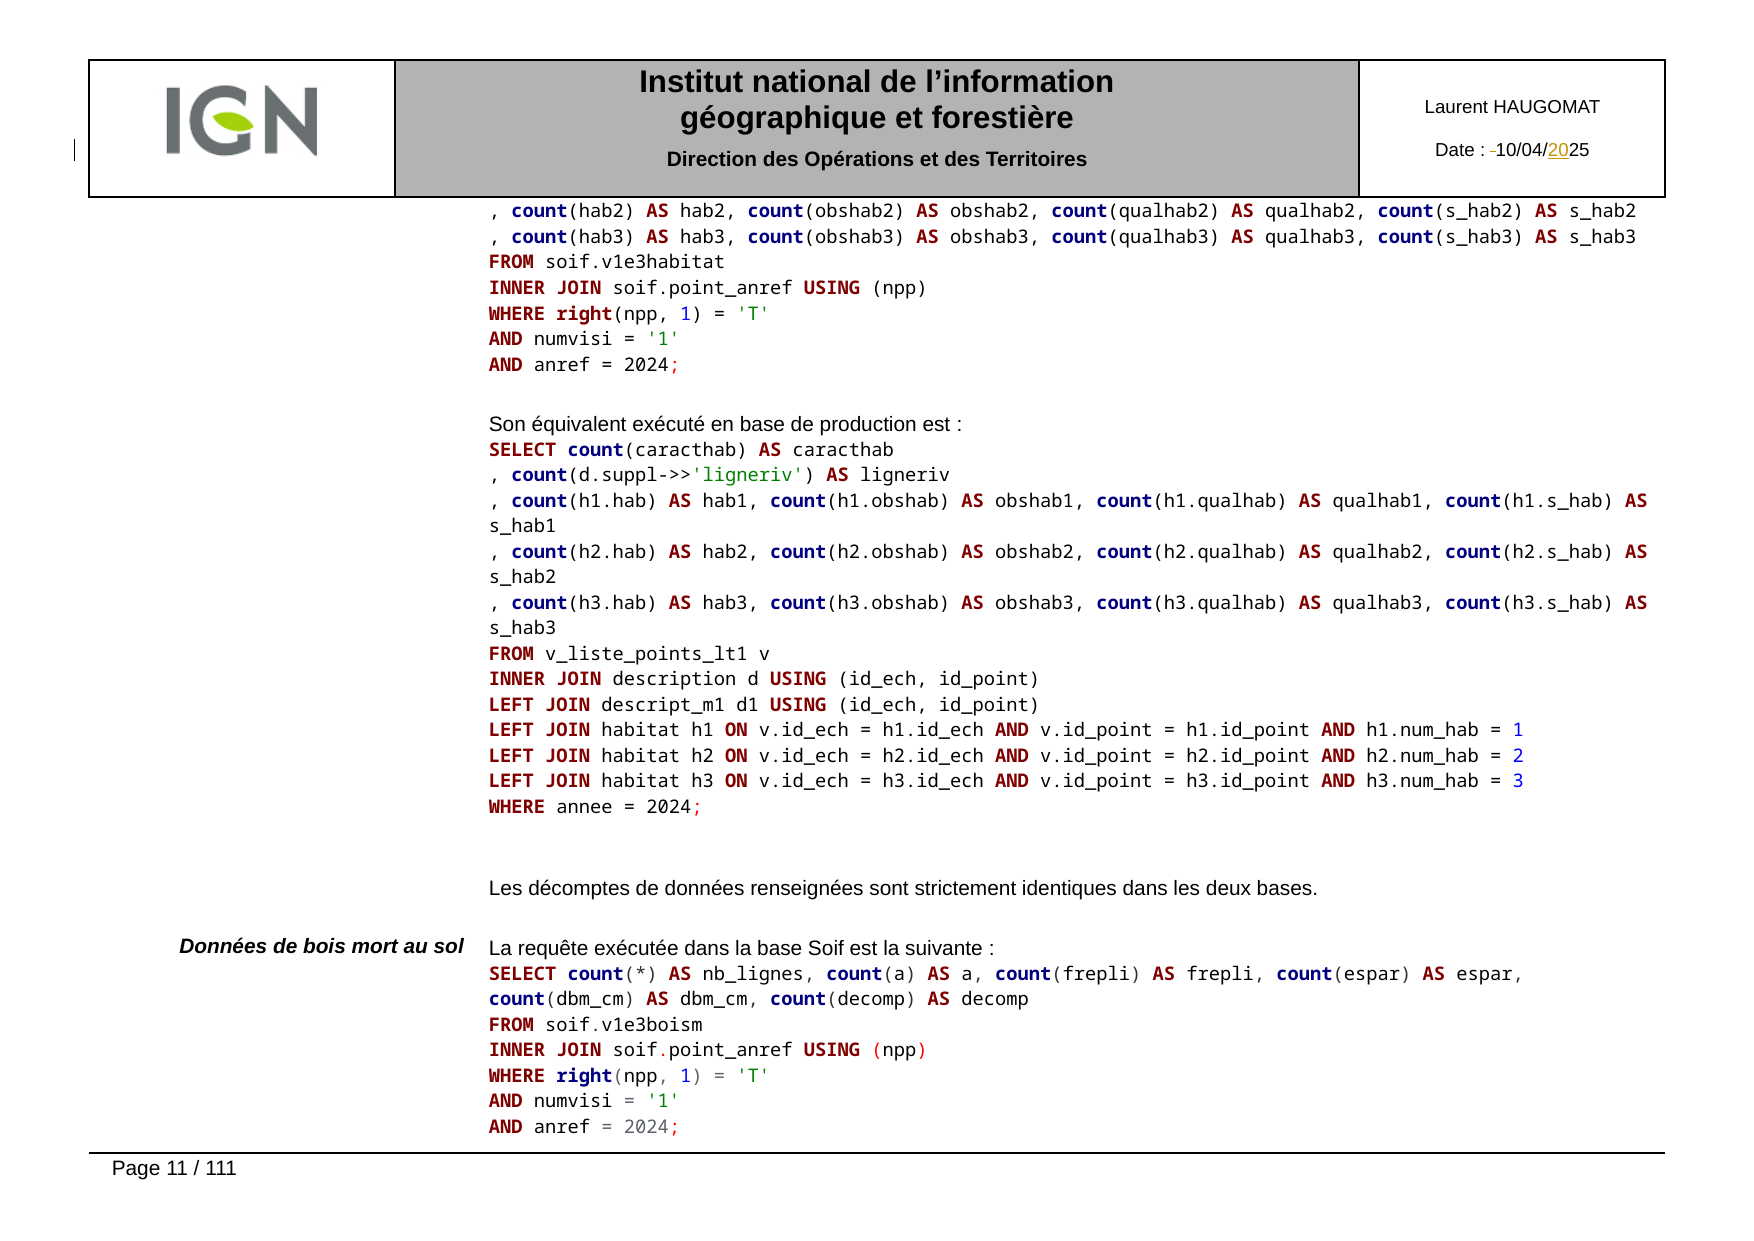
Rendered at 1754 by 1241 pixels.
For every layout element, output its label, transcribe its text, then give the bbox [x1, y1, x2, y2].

picture [141, 62, 343, 180]
table_cell , count(hab2) AS hab2, count(obshab2) AS obshab2, count(qualhab2) AS qualhab2, count(s_hab2) AS s_hab2 , count(hab3) AS hab3, count(obshab3) AS obshab3, count(qualhab3) AS qualhab3, count(s_hab3) AS s_hab3 FROM soif.v1e3habitat INNER JOIN soif.point_anref USING (npp) WHERE right(npp, 1) = 'T' AND numvisi = '1' AND anref = 2024; Son équivalent exécuté en base de production est : SELECT count(caracthab) AS caracthab , count(d.suppl->>'ligneriv') AS ligneriv , count(h1.hab) AS hab1, count(h1.obshab) AS obshab1, count(h1.qualhab) AS qualhab1, count(h1.s_hab) AS s_hab1 , count(h2.hab) AS hab2, count(h2.obshab) AS obshab2, count(h2.qualhab) AS qualhab2, count(h2.s_hab) AS s_hab2 , count(h3.hab) AS hab3, count(h3.obshab) AS obshab3, count(h3.qualhab) AS qualhab3, count(h3.s_hab) AS s_hab3 FROM v_liste_points_lt1 v INNER JOIN description d USING (id_ech, id_point) LEFT JOIN descript_m1 d1 USING (id_ech, id_point) LEFT JOIN habitat h1 ON v.id_ech = h1.id_ech AND v.id_point = h1.id_point AND h1.num_hab = 1 LEFT JOIN habitat h2 ON v.id_ech = h2.id_ech AND v.id_point = h2.id_point AND h2.num_hab = 2 LEFT JOIN habitat h3 ON v.id_ech = h3.id_ech AND v.id_point = h3.id_point AND h3.num_hab = 3 WHERE annee = 2024; Les décomptes de données renseignées sont strictement identiques dans les deux bases. [483, 198, 1665, 933]
table_cell La requête exécutée dans la base Soif est la suivante : SELECT count(*) AS nb_lignes, count(a) AS a, count(frepli) AS frepli, count(espar) AS espar, count(dbm_cm) AS dbm_cm, count(decomp) AS decomp FROM soif.v1e3boism INNER JOIN soif.point_anref USING (npp) WHERE right(npp, 1) = 'T' AND numvisi = '1' AND anref = 2024; [483, 933, 1665, 1145]
table_cell Données de bois mort au sol [89, 933, 483, 1145]
table_cell [89, 198, 483, 933]
